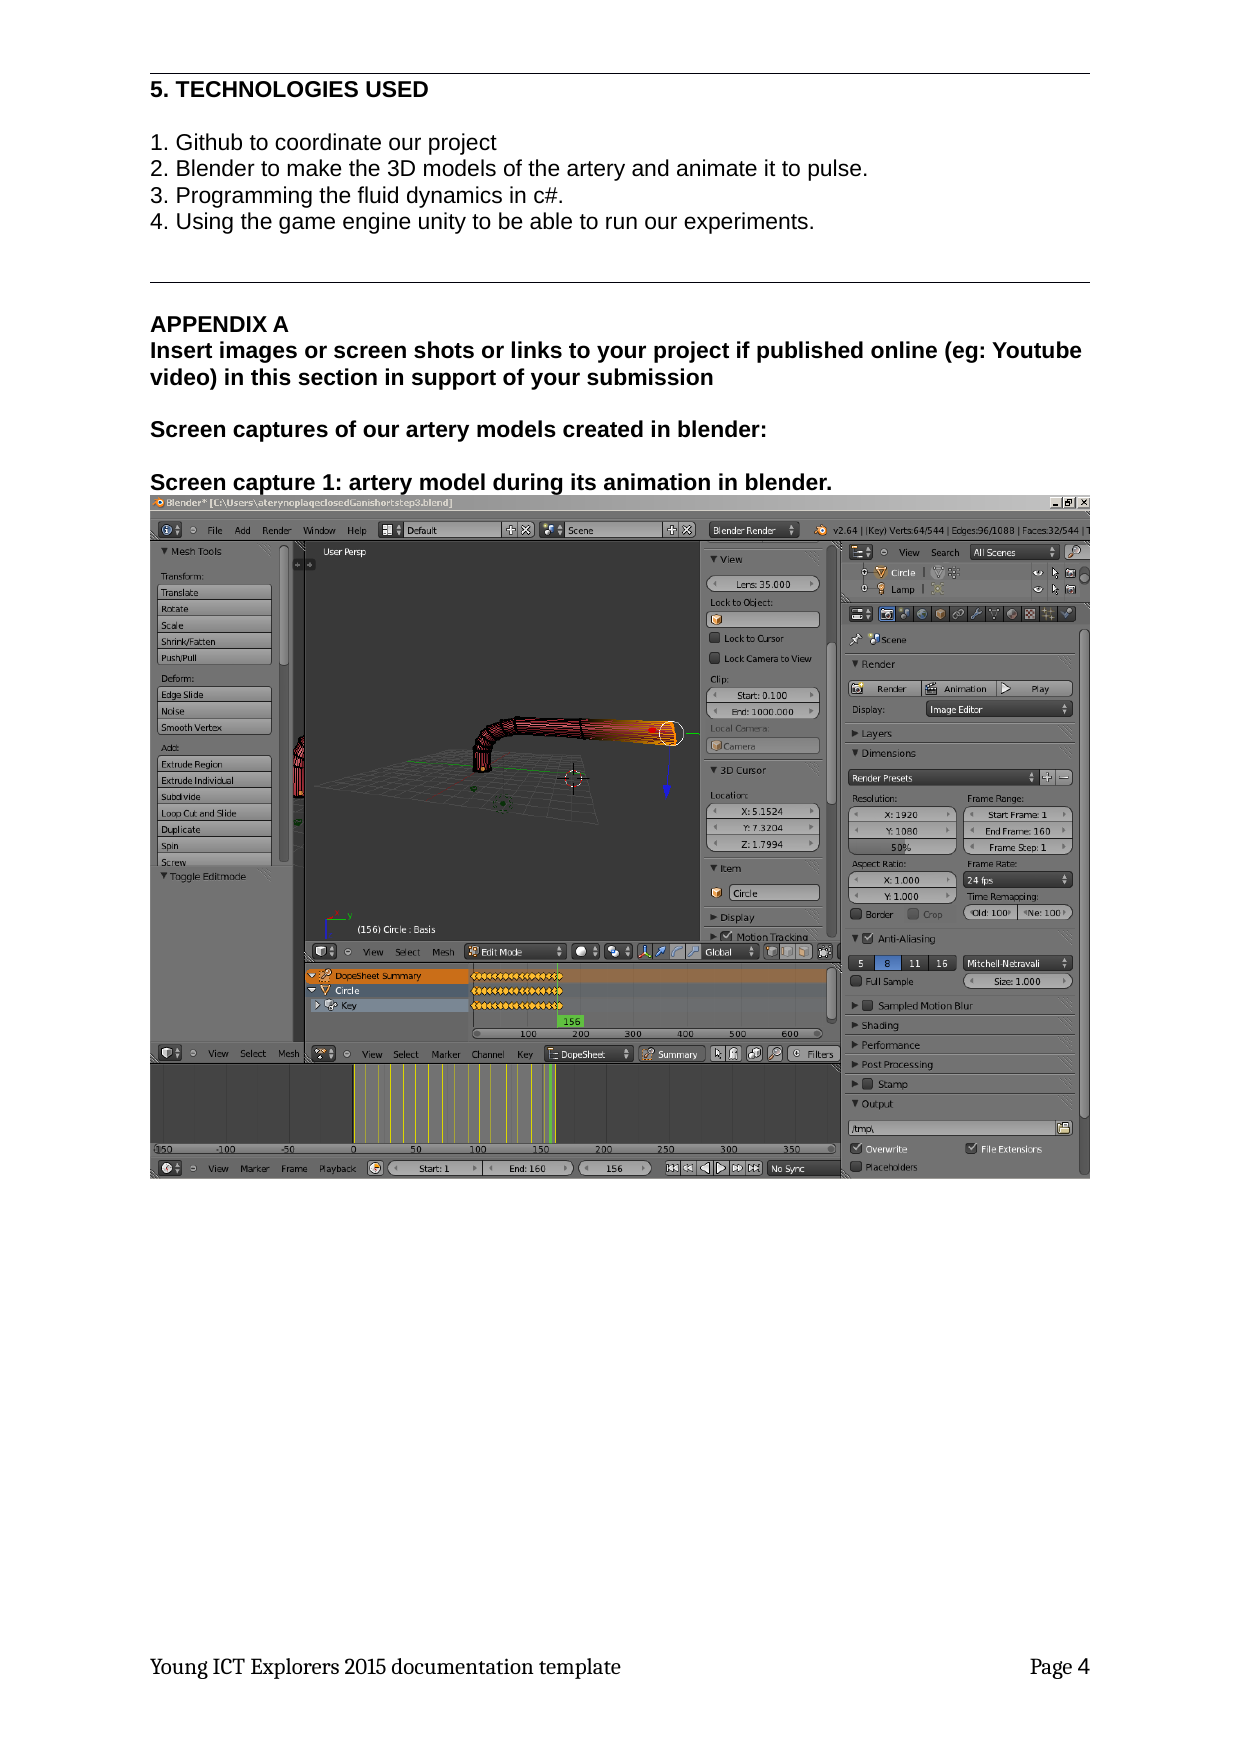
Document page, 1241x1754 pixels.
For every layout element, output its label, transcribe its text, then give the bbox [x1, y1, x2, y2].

text 3. Programming the fluid dynamics in c#. [150, 182, 1090, 208]
text Screen captures of our artery models created in blender: [150, 416, 1090, 443]
text 2. Blender to make the 3D models of the artery and animate it to pulse. [150, 155, 1090, 182]
text 4. Using the game engine unity to be able to run our experiments. [150, 208, 1090, 234]
subtitle APPENDIX A Insert images or screen shots or links to your project if published online (eg: Youtube video) in this section in support of your submission [150, 311, 1090, 390]
subtitle 5. TECHNOLOGIES USED [150, 74, 1090, 103]
text 1. Github to coordinate our project [150, 129, 1090, 155]
picture [150, 495, 1090, 1179]
text Screen capture 1: artery model during its animation in blender. [150, 469, 1090, 495]
